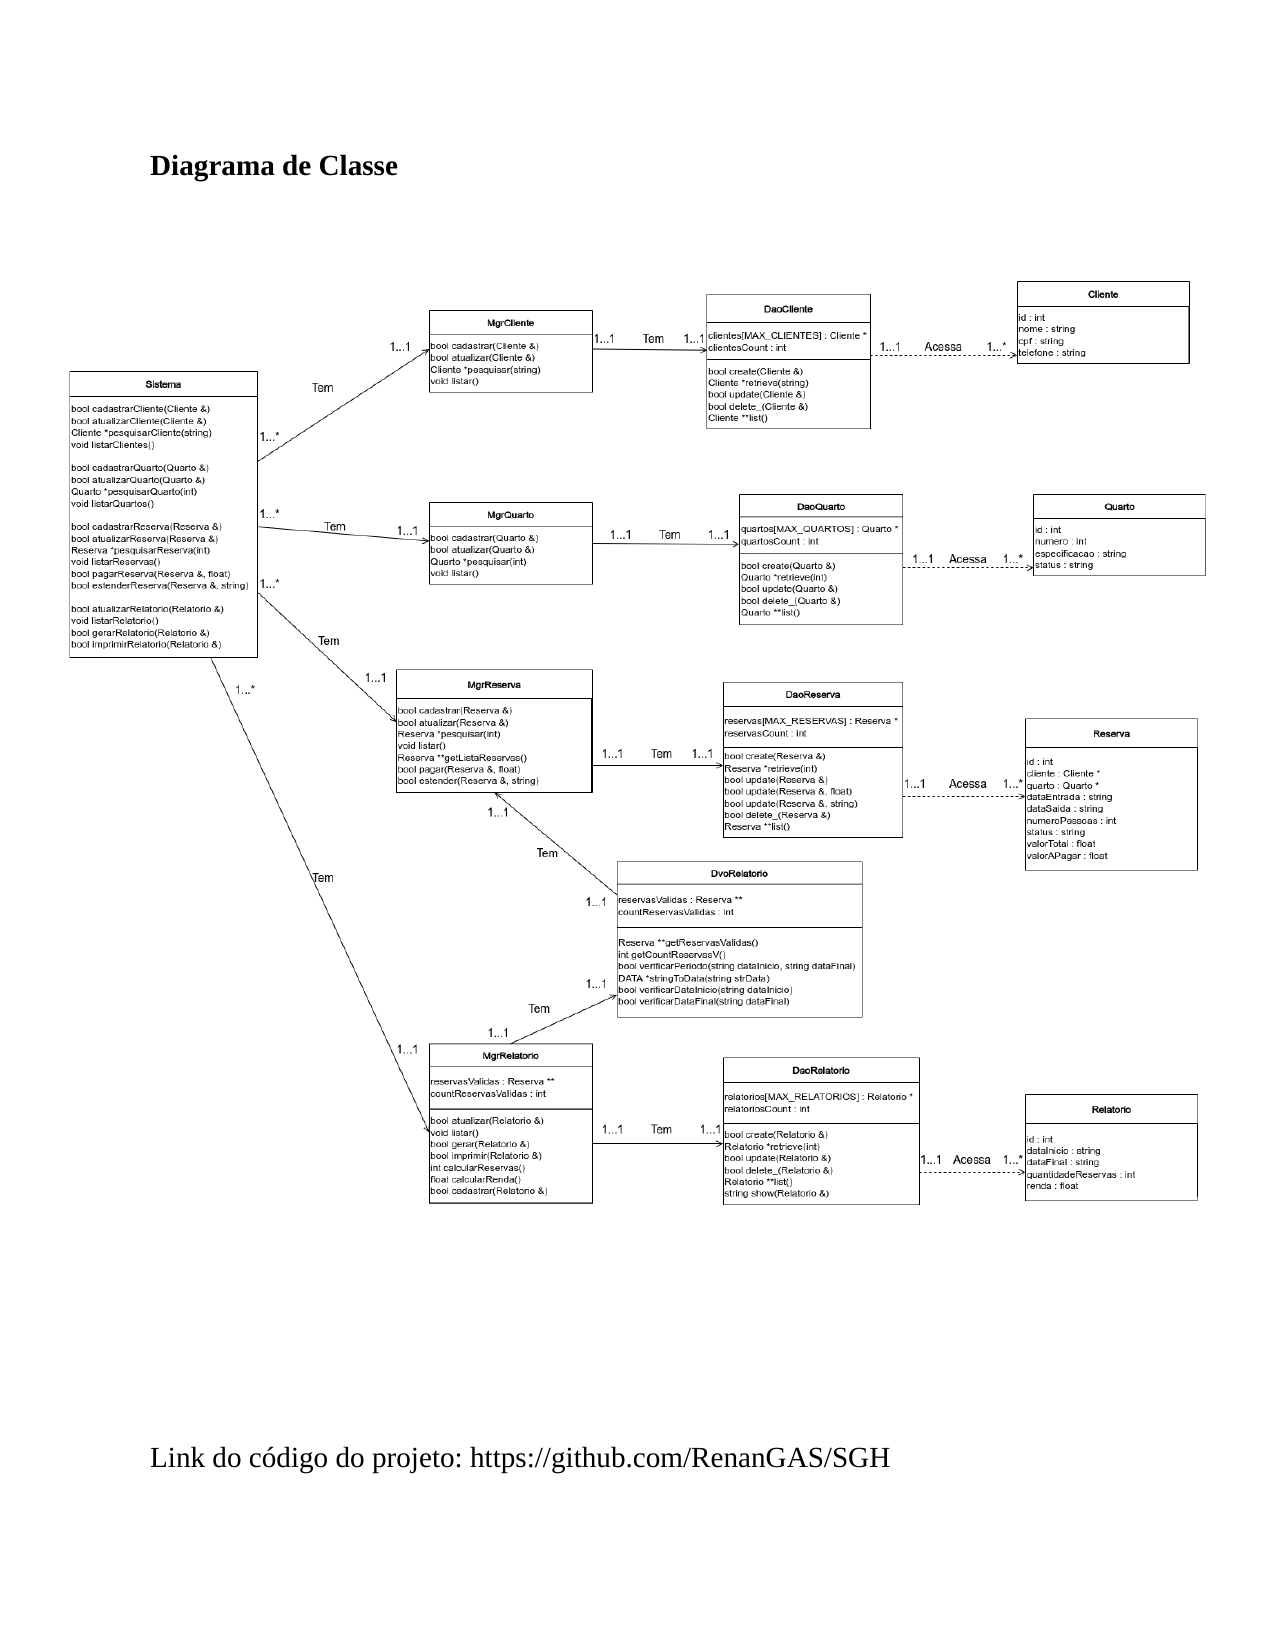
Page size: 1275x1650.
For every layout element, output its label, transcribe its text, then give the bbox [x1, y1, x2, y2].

text Link do código do projeto: https://github.com/RenanGAS/SGH [150, 1440, 1125, 1473]
text Diagrama de Classe [150, 148, 1125, 181]
picture [69, 281, 1206, 1205]
